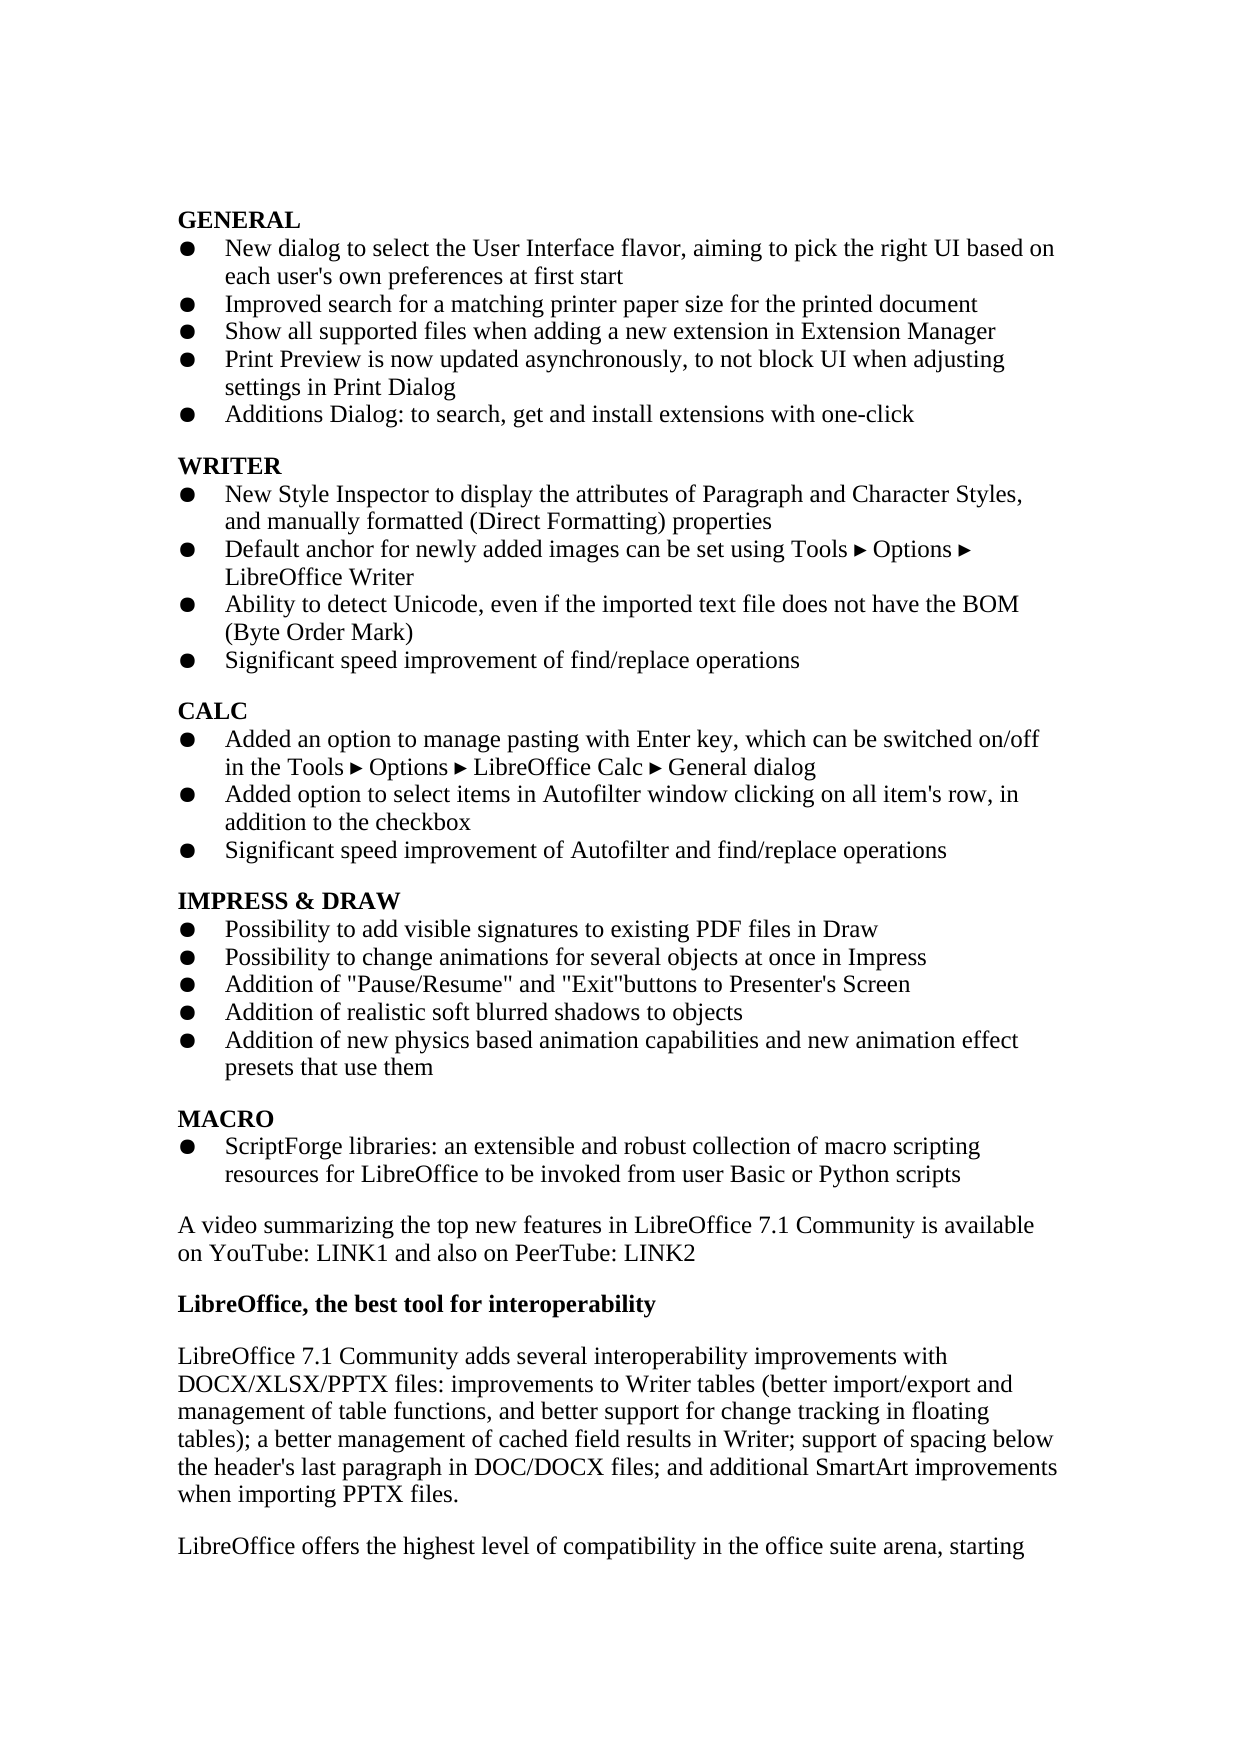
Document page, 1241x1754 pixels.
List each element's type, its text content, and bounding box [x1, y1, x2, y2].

text LibreOffice offers the highest level of compatibility in the office suite arena, starting [177, 1532, 1063, 1559]
list Show all supported files when adding a new extension in Extension Manager [177, 317, 1063, 345]
list GENERAL [177, 207, 1063, 234]
text IMPRESS & DRAW [177, 887, 1063, 915]
list Improved search for a matching printer paper size for the printed document [177, 290, 1063, 317]
list Possibility to add visible signatures to existing PDF files in Draw [177, 915, 1063, 943]
list Possibility to change animations for several objects at once in Impress [177, 943, 1063, 970]
list New Style Inspector to display the attributes of Paragraph and Character Styles, and manually formatted (Direct Formatting) properties [177, 480, 1063, 535]
list Added option to select items in Autofilter window clicking on all item's row, in addition to the checkbox [177, 780, 1063, 836]
list New dialog to select the User Interface flavor, aiming to pick the right UI based on each user's own preferences at first start [177, 234, 1063, 290]
list Addition of realistic soft blurred shadows to objects [177, 998, 1063, 1026]
list Default anchor for newly added images can be set using Tools ▸ Options ▸ LibreOffice Writer [177, 535, 1063, 591]
text WRITER [177, 452, 1063, 480]
list Additions Dialog: to search, get and install extensions with one-click [177, 401, 1063, 428]
list Addition of "Pause/Resume" and "Exit"buttons to Presenter's Screen [177, 970, 1063, 998]
list Significant speed improvement of Autofilter and find/replace operations [177, 836, 1063, 863]
list Ability to detect Unicode, even if the imported text file does not have the BOM (Byte Order Mark) [177, 591, 1063, 646]
text LibreOffice, the best tool for interoperability [177, 1291, 1063, 1318]
text A video summarizing the top new features in LibreOffice 7.1 Community is available on YouTube: LINK1 and also on PeerTube: LINK2 [177, 1212, 1063, 1267]
text MACRO [177, 1105, 1063, 1132]
list Significant speed improvement of find/replace operations [177, 646, 1063, 674]
text CALC [177, 697, 1063, 725]
list Print Preview is now updated asynchronously, to not block UI when adjusting settings in Print Dialog [177, 345, 1063, 401]
list Addition of new physics based animation capabilities and new animation effect presets that use them [177, 1026, 1063, 1081]
text LibreOffice 7.1 Community adds several interoperability improvements with DOCX/XLSX/PPTX files: improvements to Writer tables (better import/export and management of table functions, and better support for change tracking in floating tables); a better management of cached field results in Writer; support of spacing below the header's last paragraph in DOC/DOCX files; and additional SmartArt improvements when importing PPTX files. [177, 1342, 1063, 1508]
list Added an option to manage pasting with Enter key, which can be switched on/off in the Tools ▸ Options ▸ LibreOffice Calc ▸ General dialog [177, 725, 1063, 780]
list ScriptForge libraries: an extensible and robust collection of macro scripting resources for LibreOffice to be invoked from user Basic or Python scripts [177, 1132, 1063, 1188]
